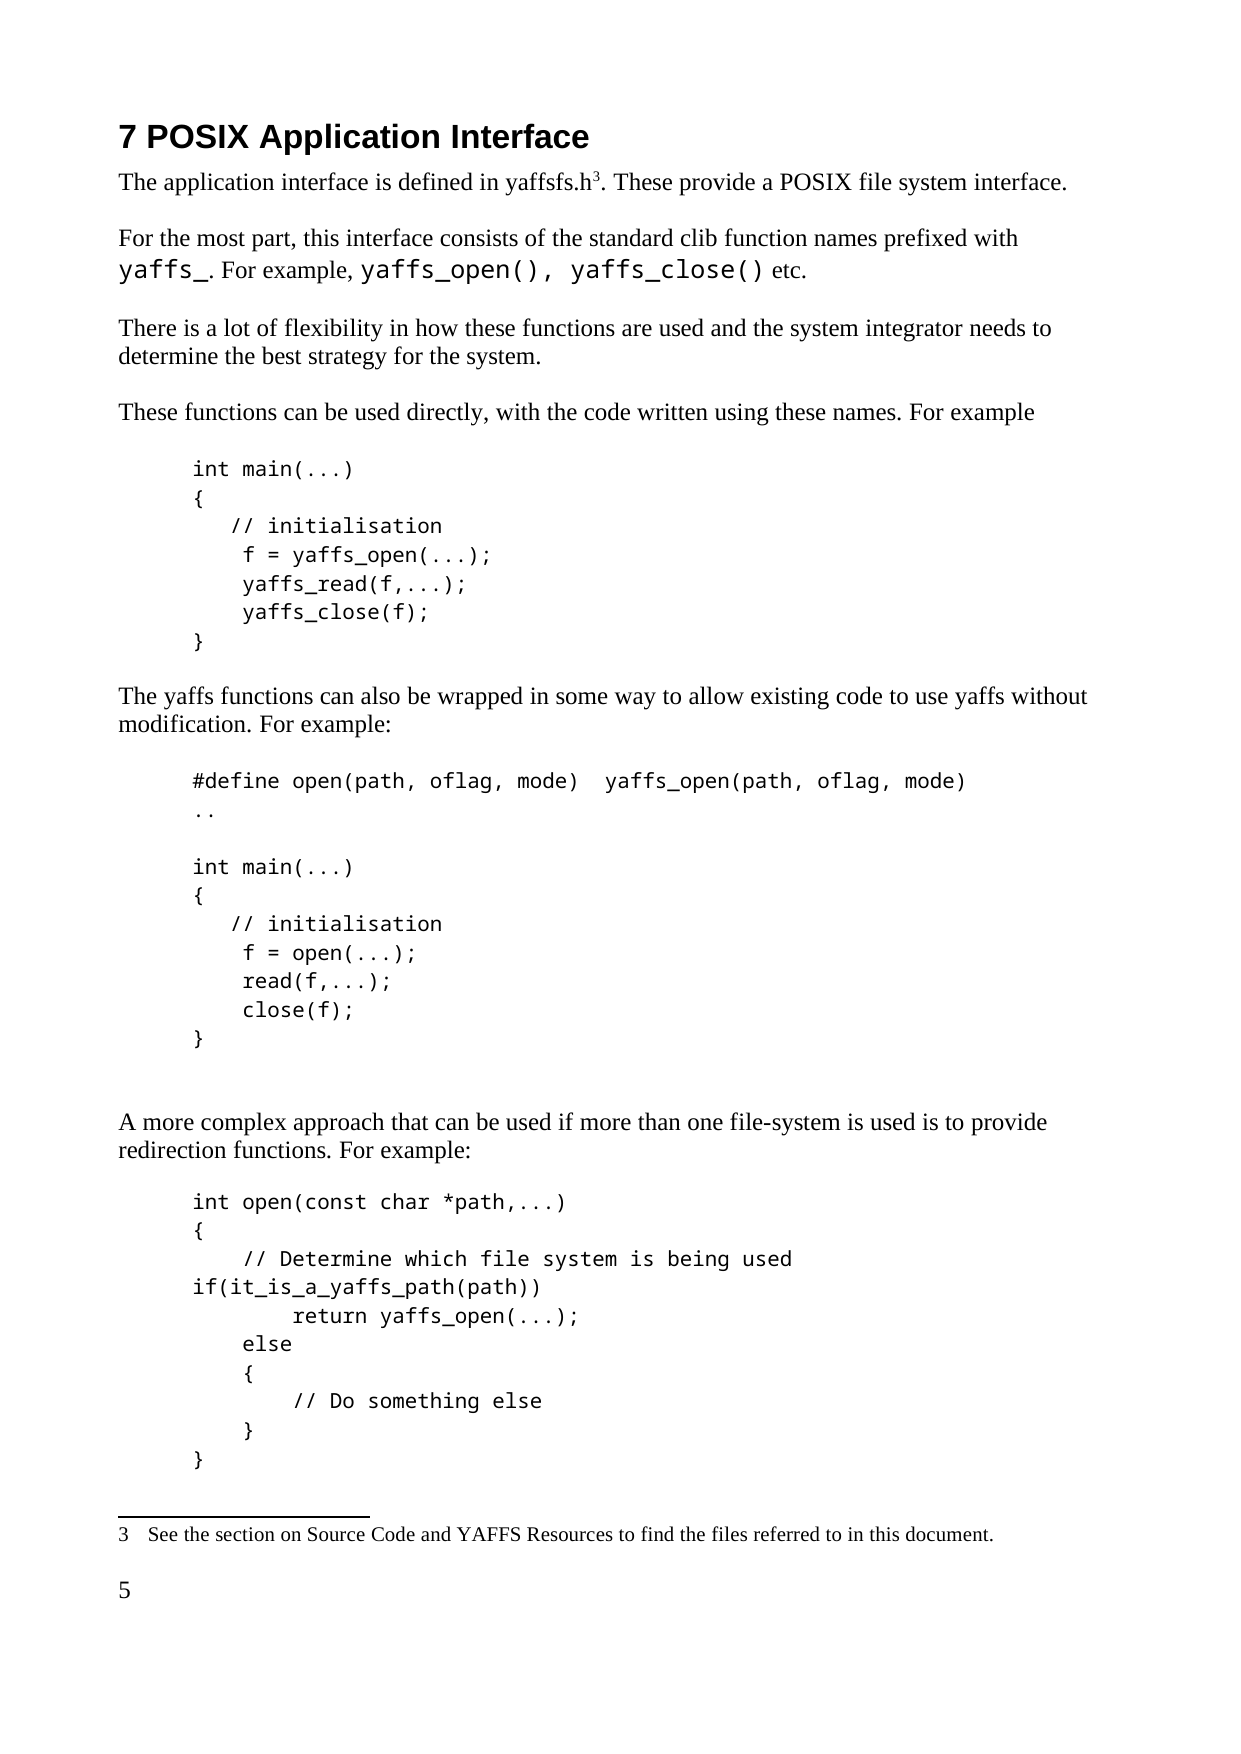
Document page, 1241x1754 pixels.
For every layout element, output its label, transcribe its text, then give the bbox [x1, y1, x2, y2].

text int main(...) { // initialisation f = yaffs_open(...); yaffs_read(f,...); yaffs_close(f); } [192, 454, 1122, 682]
text These functions can be used directly, with the code written using these names. For example [118, 398, 1122, 426]
text The application interface is defined in yaffsfs.h. These provide a POSIX file system interface. [118, 168, 1122, 196]
text For the most part, this interface consists of the standard clib function names prefixed with yaffs_. For example, yaffs_open(), yaffs_close() etc. [118, 224, 1122, 286]
text #define open(path, oflag, mode) yaffs_open(path, oflag, mode) .. int main(...) { // initialisation f = open(...); read(f,...); close(f); } [192, 766, 1122, 1079]
text See the section on Source Code and YAFFS Resources to find the files referred to in this document. [118, 1523, 1122, 1546]
text The yaffs functions can also be wrapped in some way to allow existing code to use yaffs without modification. For example: [118, 682, 1122, 738]
subtitle POSIX Application Interface [118, 118, 1122, 156]
text A more complex approach that can be used if more than one file-system is used is to provide [118, 1108, 1122, 1136]
text redirection functions. For example: [118, 1136, 1122, 1164]
text int open(const char *path,...) { // Determine which file system is being used if(it_is_a_yaffs_path(path)) return yaffs_open(...); else { // Do something else } } [192, 1187, 1122, 1472]
text There is a lot of flexibility in how these functions are used and the system integrator needs to determine the best strategy for the system. [118, 314, 1122, 370]
